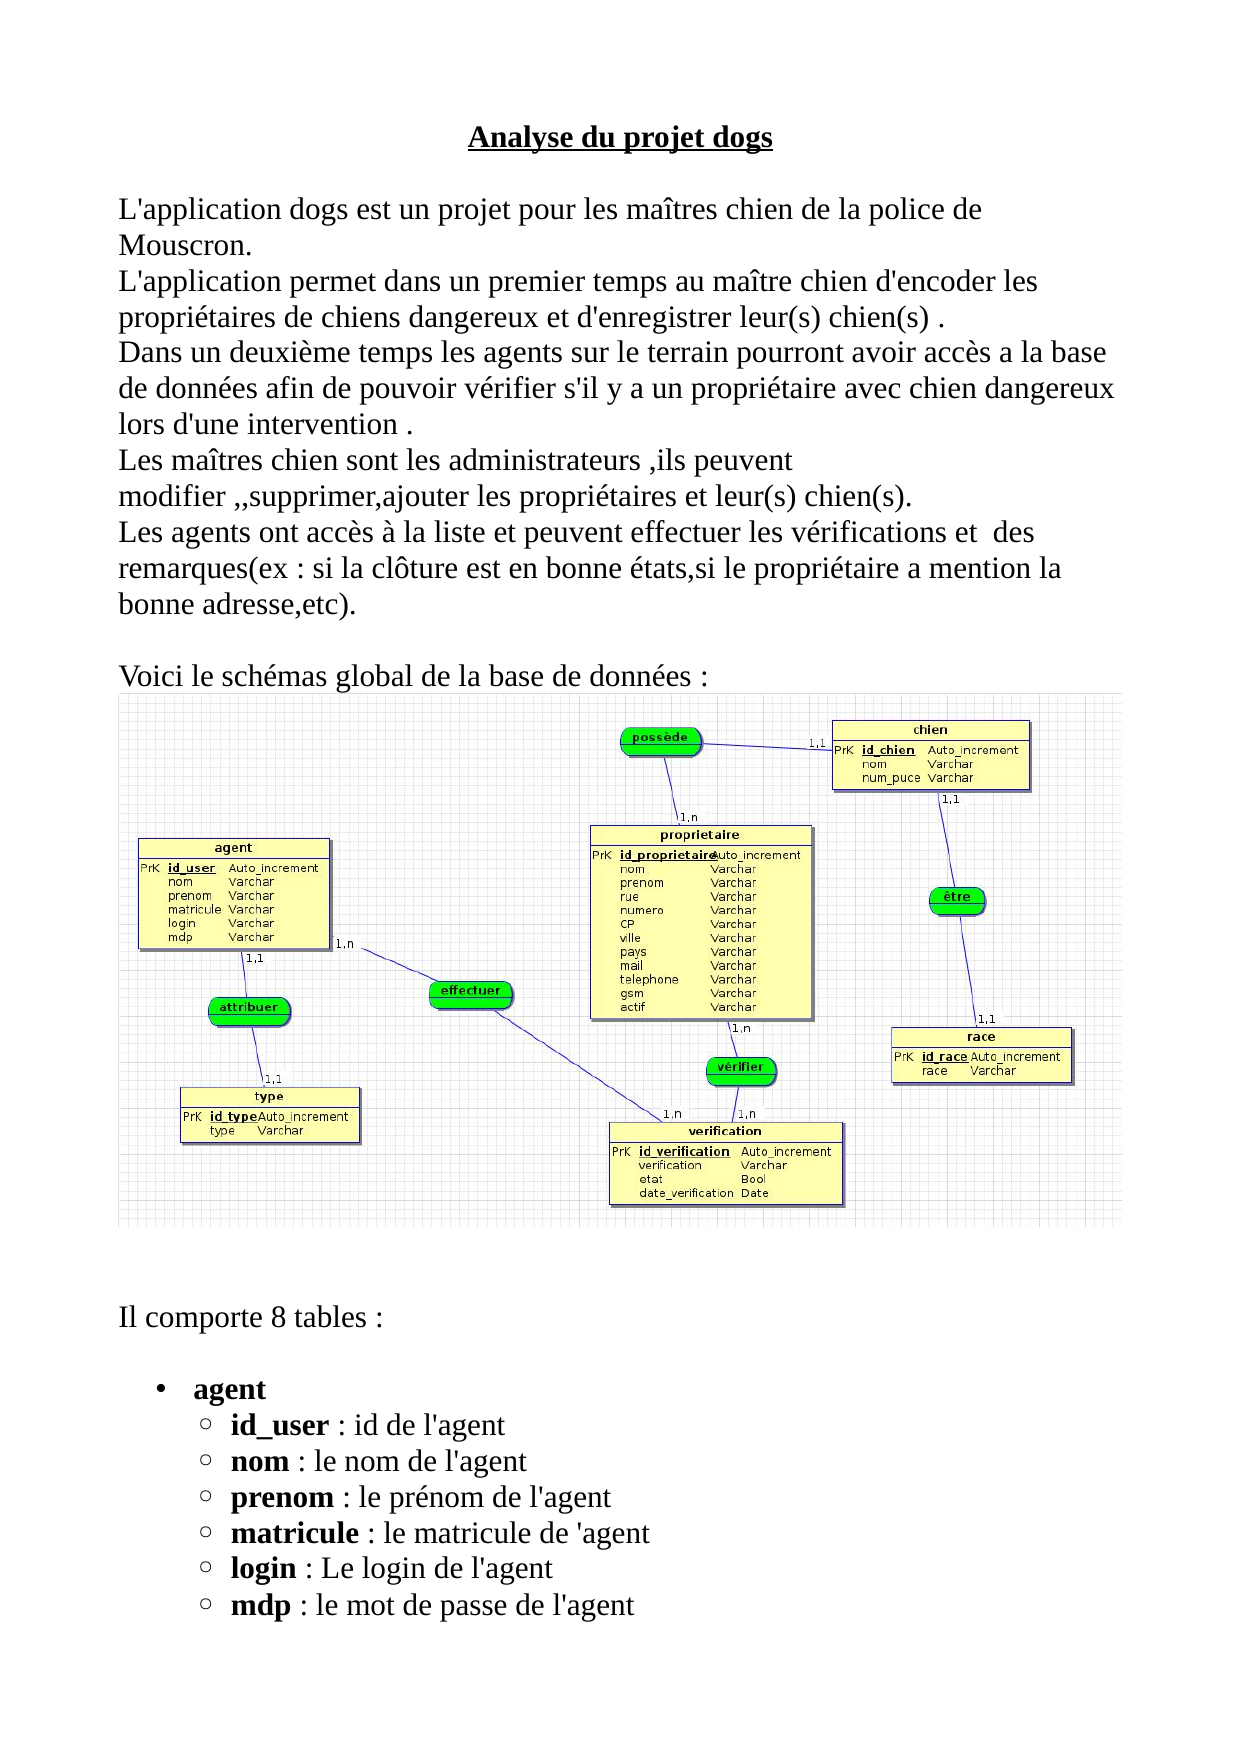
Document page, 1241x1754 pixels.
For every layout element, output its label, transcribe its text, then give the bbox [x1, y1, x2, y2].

list matricule : le matricule de 'agent [193, 1514, 1122, 1550]
list mdp : le mot de passe de l'agent [193, 1586, 1122, 1622]
list login : Le login de l'agent [193, 1550, 1122, 1586]
text Analyse du projet dogs [118, 118, 1122, 154]
text Les maîtres chien sont les administrateurs ,ils peuvent modifier ,,supprimer,ajouter les propriétaires et leur(s) chien(s). [118, 442, 1122, 513]
picture [118, 693, 1123, 1227]
list agent [156, 1370, 1122, 1406]
text Voici le schémas global de la base de données : [118, 657, 1122, 693]
text Les agents ont accès à la liste et peuvent effectuer les vérifications et des remarques(ex : si la clôture est en bonne états,si le propriétaire a mention la bonne adresse,etc). [118, 513, 1122, 621]
list id_user : id de l'agent [193, 1406, 1122, 1442]
list prenom : le prénom de l'agent [193, 1478, 1122, 1514]
text L'application dogs est un projet pour les maîtres chien de la police de Mouscron. [118, 190, 1122, 262]
text Il comporte 8 tables : [118, 1298, 1122, 1334]
text Dans un deuxième temps les agents sur le terrain pourront avoir accès a la base de données afin de pouvoir vérifier s'il y a un propriétaire avec chien dangereux lors d'une intervention . [118, 334, 1122, 442]
text L'application permet dans un premier temps au maître chien d'encoder les propriétaires de chiens dangereux et d'enregistrer leur(s) chien(s) . [118, 262, 1122, 334]
list nom : le nom de l'agent [193, 1442, 1122, 1478]
